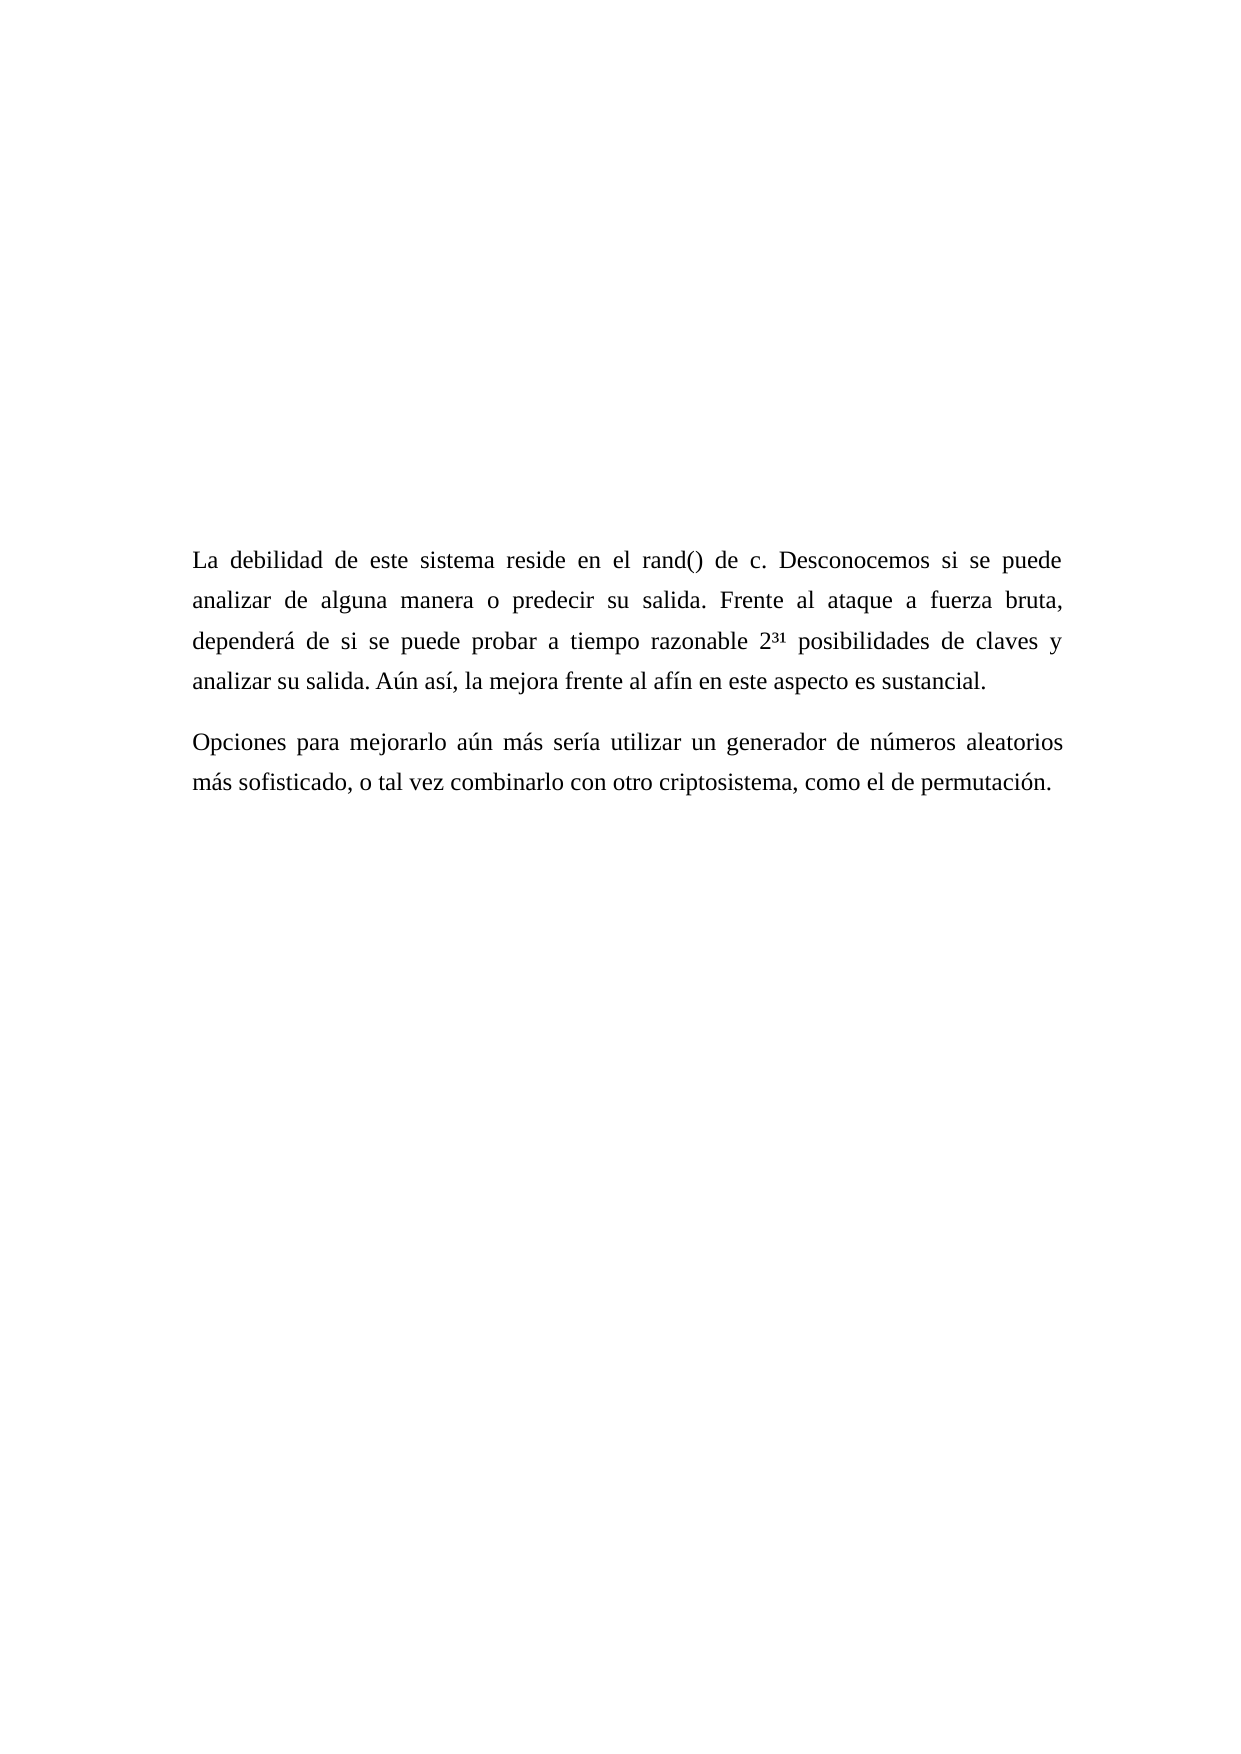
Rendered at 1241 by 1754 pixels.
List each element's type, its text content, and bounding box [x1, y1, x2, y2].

text La debilidad de este sistema reside en el rand() de c. Desconocemos si se puede analizar de alguna manera o predecir su salida. Frente al ataque a fuerza bruta, dependerá de si se puede probar a tiempo razonable 2³¹ posibilidades de claves y analizar su salida. Aún así, la mejora frente al afín en este aspecto es sustancial. [192, 545, 1064, 695]
text Opciones para mejorarlo aún más sería utilizar un generador de números aleatorios más sofisticado, o tal vez combinarlo con otro criptosistema, como el de permutación. [192, 727, 1064, 796]
